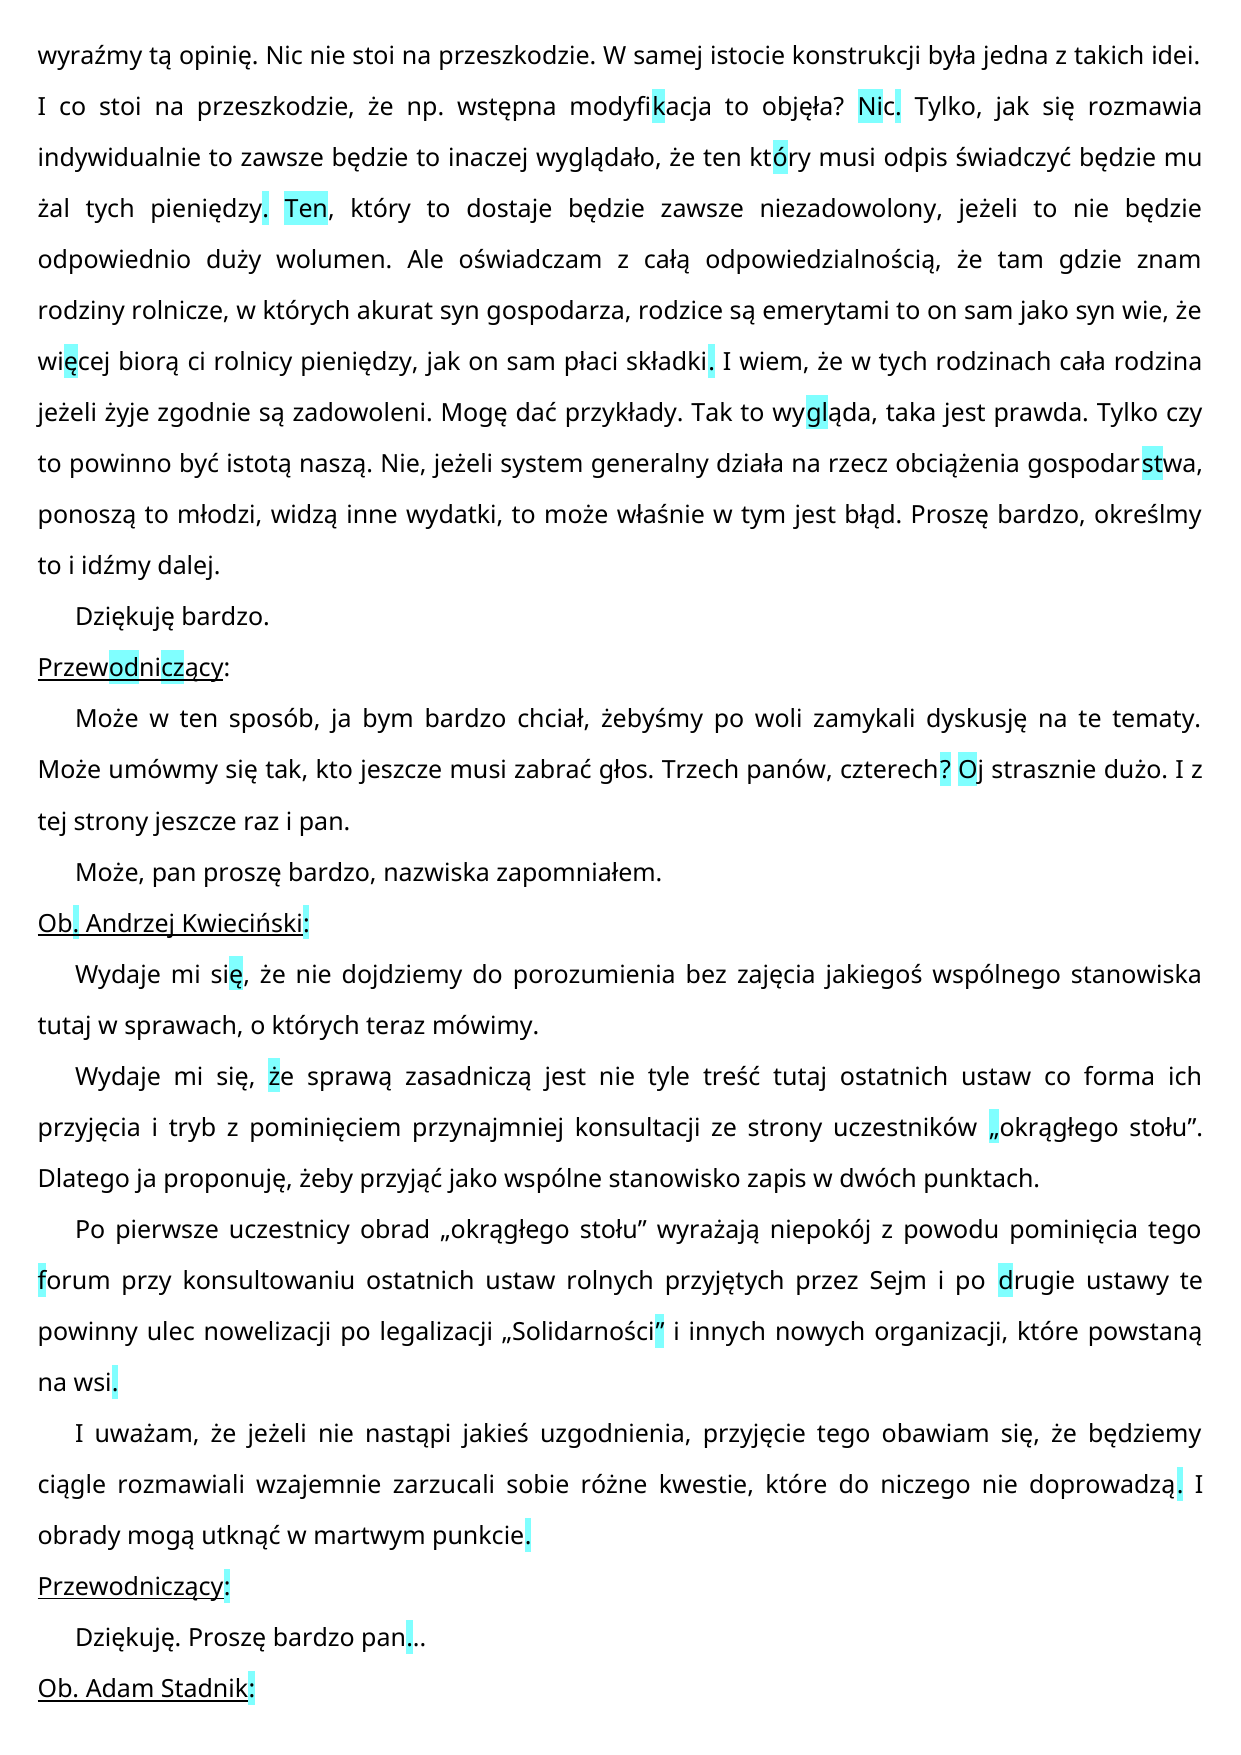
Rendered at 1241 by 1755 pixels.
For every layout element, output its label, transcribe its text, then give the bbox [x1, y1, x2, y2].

text Wydaje mi się, że sprawą zasadniczą jest nie tyle treść tutaj ostatnich ustaw co forma ich przyjęcia i tryb z pominięciem przynajmniej konsultacji ze strony uczestników „okrągłego stołu”. Dlatego ja proponuję, żeby przyjąć jako wspólne stanowisko zapis w dwóch punktach. [37, 1058, 1203, 1194]
text Dziękuję bardzo. [37, 599, 1203, 633]
text Przewodniczący: [37, 650, 1203, 684]
text Przewodniczący: [37, 1569, 1203, 1603]
text Może w ten sposób, ja bym bardzo chciał, żebyśmy po woli zamykali dyskusję na te tematy. Może umówmy się tak, kto jeszcze musi zabrać głos. Trzech panów, czterech? Oj strasznie dużo. I z tej strony jeszcze raz i pan. [37, 701, 1203, 837]
text Może, pan proszę bardzo, nazwiska zapomniałem. [37, 854, 1203, 888]
text Po pierwsze uczestnicy obrad „okrągłego stołu” wyrażają niepokój z powodu pominięcia tego forum przy konsultowaniu ostatnich ustaw rolnych przyjętych przez Sejm i po drugie ustawy te powinny ulec nowelizacji po legalizacji „Solidarności” i innych nowych organizacji, które powstaną na wsi. [37, 1211, 1203, 1399]
text Ob. Andrzej Kwieciński: [37, 905, 1203, 939]
text Dziękuję. Proszę bardzo pan... [37, 1620, 1203, 1654]
text wyraźmy tą opinię. Nic nie stoi na przeszkodzie. W samej istocie konstrukcji była jedna z takich idei. I co stoi na przeszkodzie, że np. wstępna modyfikacja to objęła? Nic. Tylko, jak się rozmawia indywidualnie to zawsze będzie to inaczej wyglądało, że ten który musi odpis świadczyć będzie mu żal tych pieniędzy. Ten, który to dostaje będzie zawsze niezadowolony, jeżeli to nie będzie odpowiednio duży wolumen. Ale oświadczam z całą odpowiedzialnością, że tam gdzie znam rodziny rolnicze, w których akurat syn gospodarza, rodzice są emerytami to on sam jako syn wie, że więcej biorą ci rolnicy pieniędzy, jak on sam płaci składki. I wiem, że w tych rodzinach cała rodzina jeżeli żyje zgodnie są zadowoleni. Mogę dać przykłady. Tak to wygląda, taka jest prawda. Tylko czy to powinno być istotą naszą. Nie, jeżeli system generalny działa na rzecz obciążenia gospodarstwa, ponoszą to młodzi, widzą inne wydatki, to może właśnie w tym jest błąd. Proszę bardzo, określmy to i idźmy dalej. [37, 37, 1203, 582]
text I uważam, że jeżeli nie nastąpi jakieś uzgodnienia, przyjęcie tego obawiam się, że będziemy ciągle rozmawiali wzajemnie zarzucali sobie różne kwestie, które do niczego nie doprowadzą. I obrady mogą utknąć w martwym punkcie. [37, 1416, 1203, 1552]
text Ob. Adam Stadnik: [37, 1671, 1203, 1705]
text Wydaje mi się, że nie dojdziemy do porozumienia bez zajęcia jakiegoś wspólnego stanowiska tutaj w sprawach, o których teraz mówimy. [37, 956, 1203, 1041]
